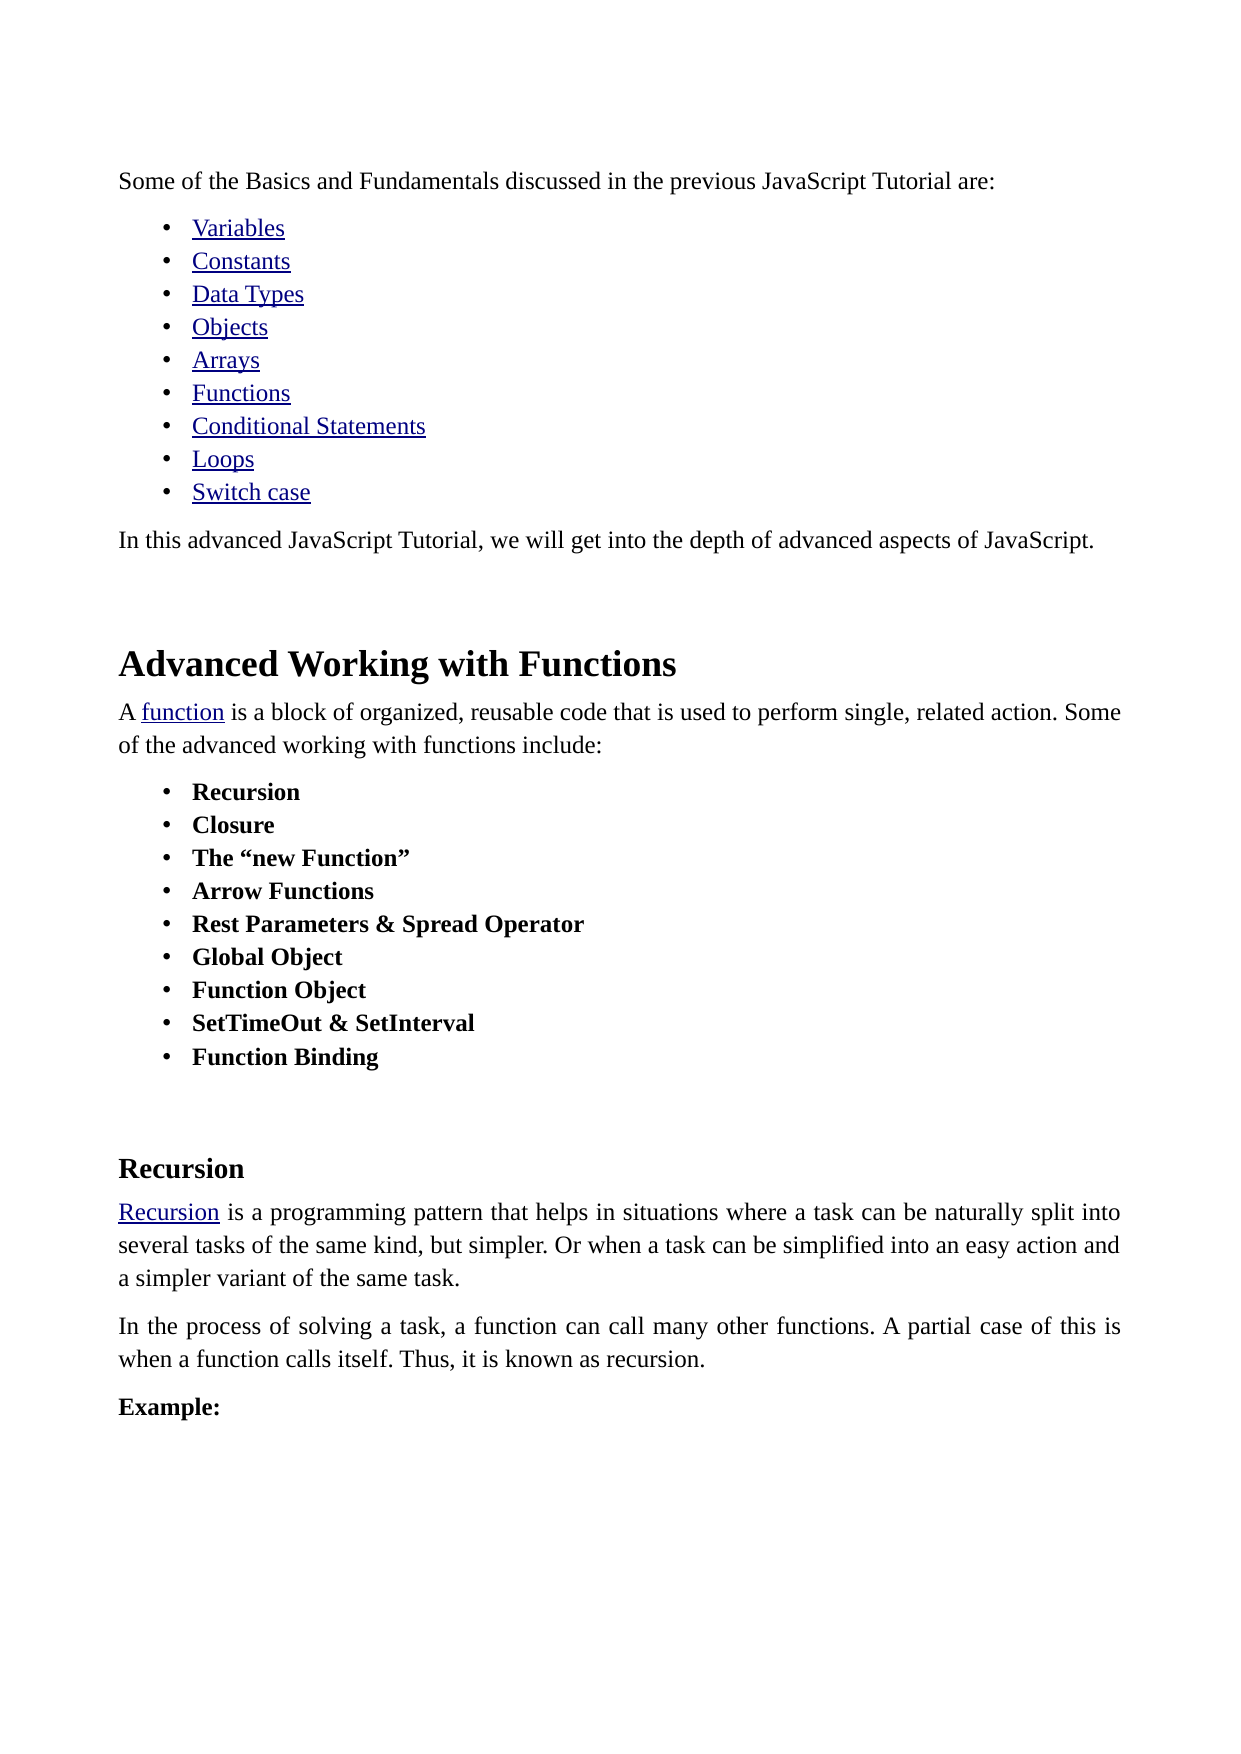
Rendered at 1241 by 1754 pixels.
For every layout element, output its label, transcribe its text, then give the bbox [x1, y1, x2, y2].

list Closure [162, 810, 1122, 839]
text In the process of solving a task, a function can call many other functions. A partial case of this is when a function calls itself. Thus, it is known as recursion. [118, 1311, 1122, 1373]
list Objects [162, 312, 1122, 341]
list Global Object [162, 942, 1122, 971]
text In this advanced JavaScript Tutorial, we will get into the depth of advanced aspects of JavaScript. [118, 525, 1122, 554]
list Constants [162, 246, 1122, 275]
list Data Types [162, 279, 1122, 308]
list The “new Function” [162, 843, 1122, 872]
list Recursion [162, 777, 1122, 806]
list Function Object [162, 976, 1122, 1004]
list Functions [162, 378, 1122, 407]
list Switch case [162, 477, 1122, 506]
list Variables [162, 213, 1122, 242]
list Loops [162, 444, 1122, 473]
subtitle Recursion [118, 1151, 1122, 1185]
list SetTimeOut & SetInterval [162, 1008, 1122, 1037]
text Some of the Basics and Fundamentals discussed in the previous JavaScript Tutorial are: [118, 166, 1122, 194]
subtitle Advanced Working with Functions [118, 641, 1122, 684]
list Arrow Functions [162, 876, 1122, 905]
text Example: [118, 1392, 1122, 1420]
list Rest Parameters & Spread Operator [162, 909, 1122, 938]
list Conditional Statements [162, 411, 1122, 440]
list Function Binding [162, 1042, 1122, 1070]
text Recursion is a programming pattern that helps in situations where a task can be naturally split into several tasks of the same kind, but simpler. Or when a task can be simplified into an easy action and a simpler variant of the same task. [118, 1197, 1122, 1292]
text A function is a block of organized, reusable code that is used to perform single, related action. Some of the advanced working with functions include: [118, 697, 1122, 758]
list Arrays [162, 345, 1122, 374]
